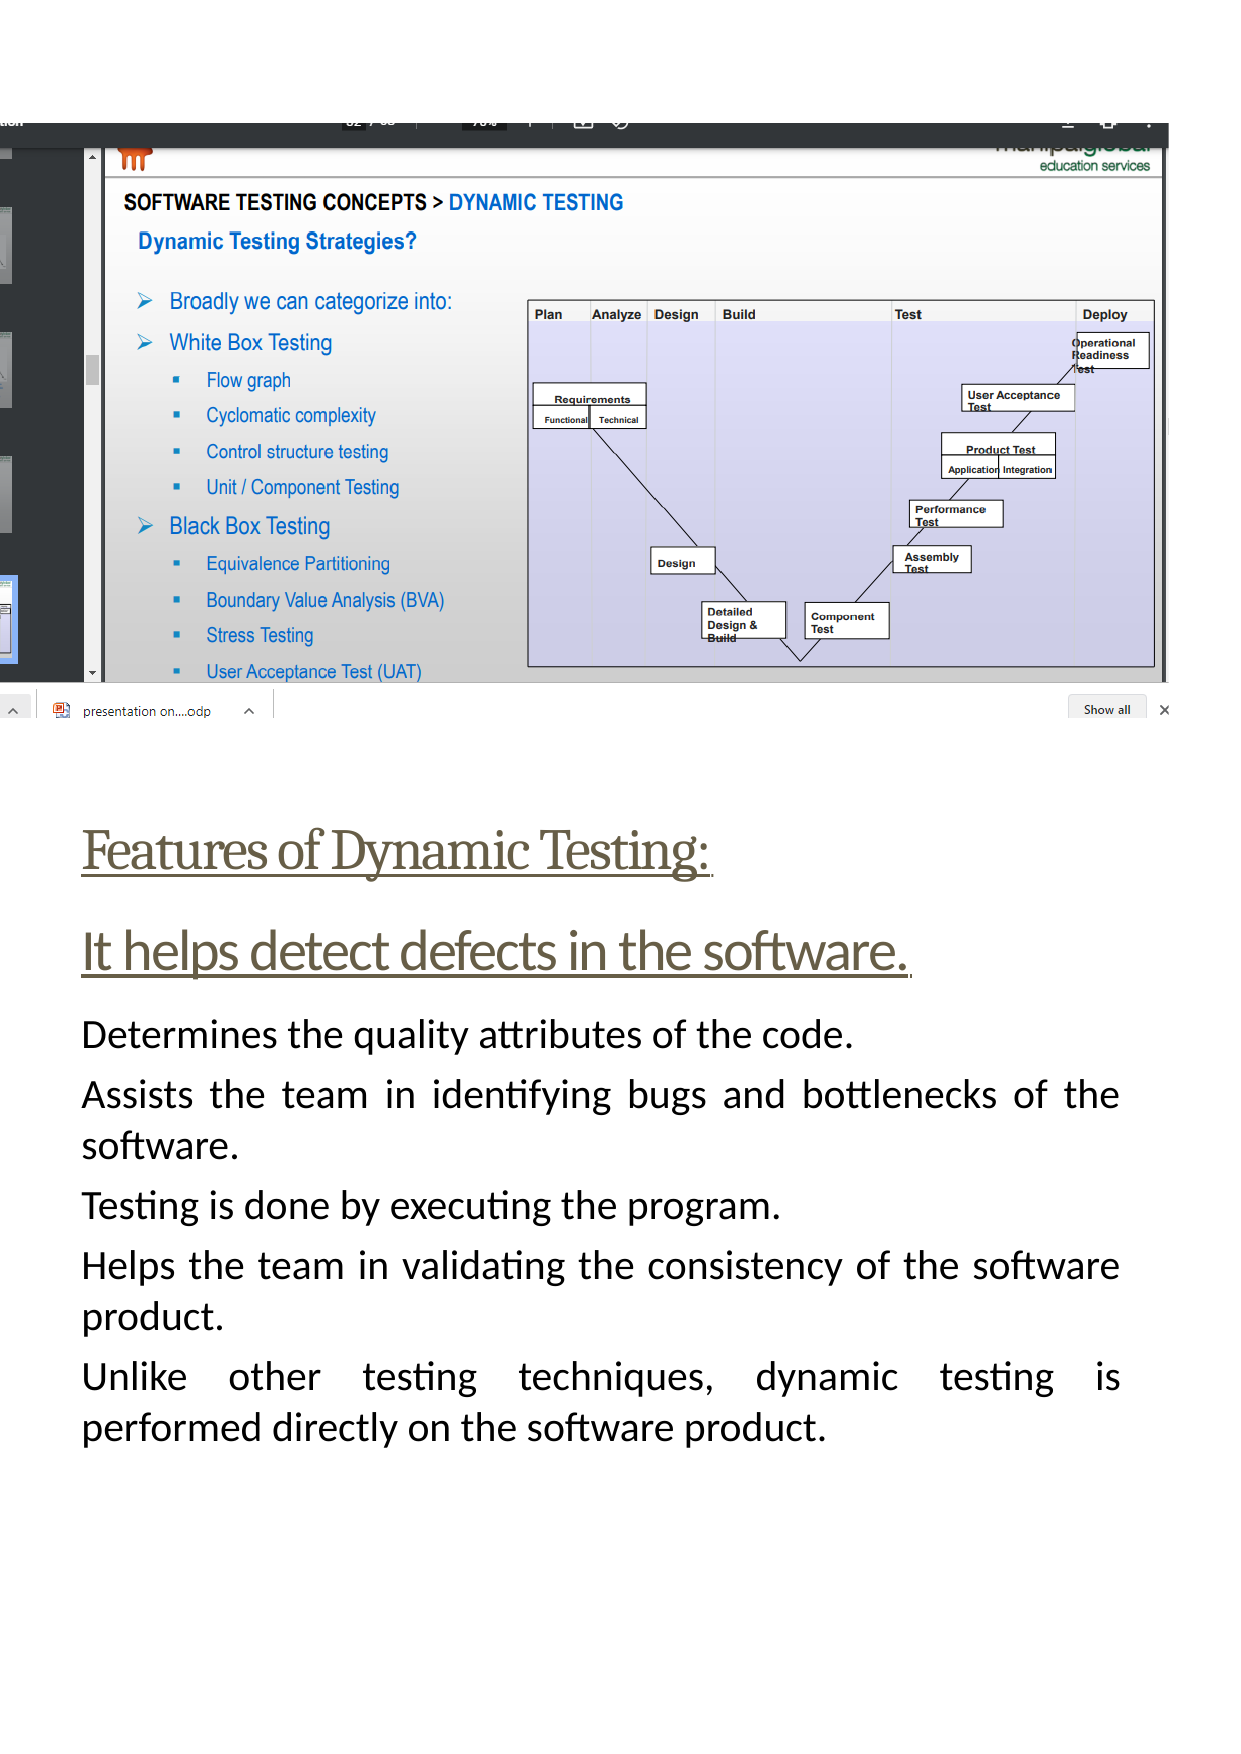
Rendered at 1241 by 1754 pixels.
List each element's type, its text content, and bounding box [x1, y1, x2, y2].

title Helps the team in validating the consistency of the software product. [81, 1239, 1122, 1341]
title Assists the team in identifying bugs and bottlenecks of the software. [81, 1068, 1122, 1170]
title Determines the quality attributes of the code. [81, 1008, 1122, 1059]
picture [0, 123, 1169, 718]
title Unlike other testing techniques, dynamic testing is performed directly on the software product. [81, 1350, 1122, 1452]
title Features of Dynamic Testing: [81, 817, 1122, 884]
title Testing is done by executing the program. [81, 1179, 1122, 1230]
title It helps detect defects in the software. [81, 914, 1122, 985]
